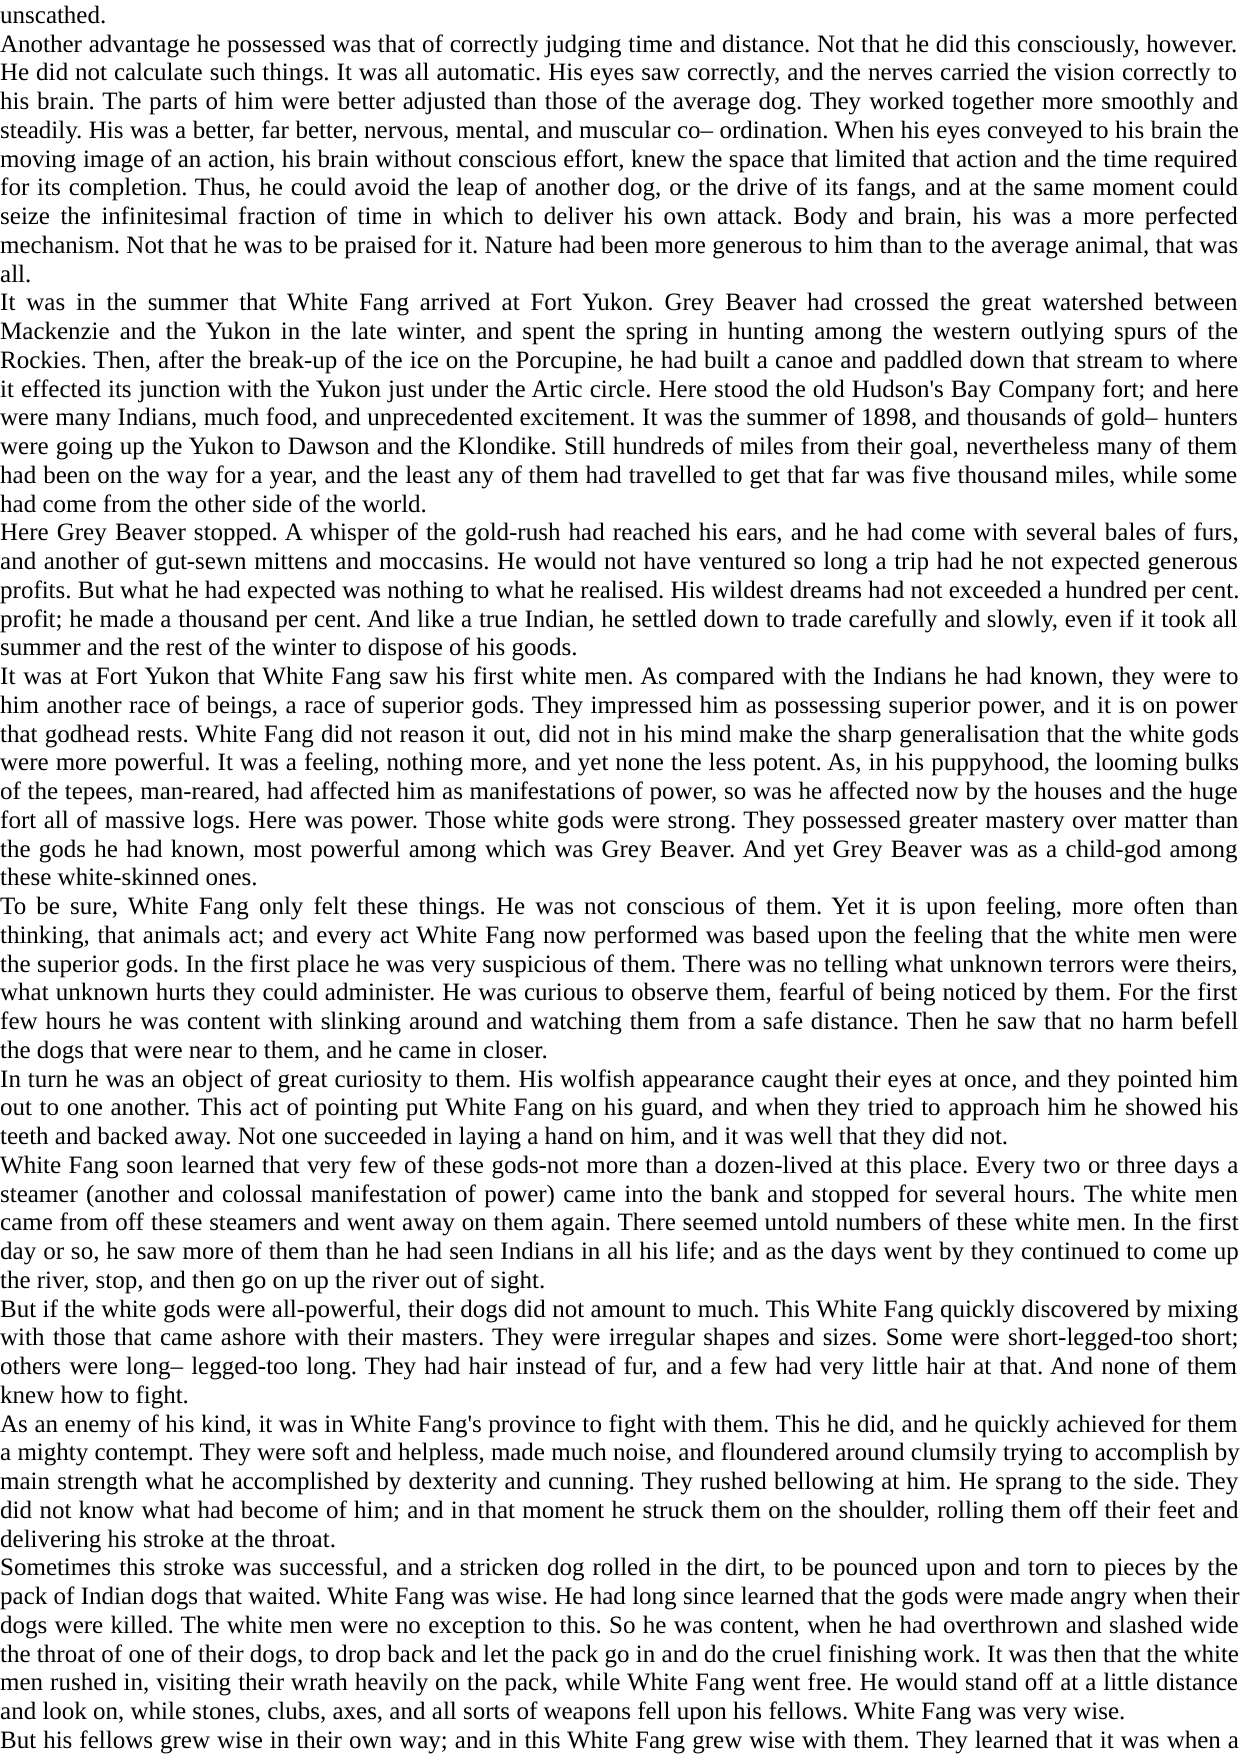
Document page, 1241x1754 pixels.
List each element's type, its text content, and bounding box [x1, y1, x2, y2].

text But if the white gods were all-powerful, their dogs did not amount to much. This White Fang quickly discovered by mixing with those that came ashore with their masters. They were irregular shapes and sizes. Some were short-legged-too short; others were long– legged-too long. They had hair instead of fur, and a few had very little hair at that. And none of them knew how to fight. [0, 1294, 1240, 1409]
text unscathed. [0, 0, 1240, 29]
text Another advantage he possessed was that of correctly judging time and distance. Not that he did this consciously, however. He did not calculate such things. It was all automatic. His eyes saw correctly, and the nerves carried the vision correctly to his brain. The parts of him were better adjusted than those of the average dog. They worked together more smoothly and steadily. His was a better, far better, nervous, mental, and muscular co– ordination. When his eyes conveyed to his brain the moving image of an action, his brain without conscious effort, knew the space that limited that action and the time required for its completion. Thus, he could avoid the leap of another dog, or the drive of its fangs, and at the same moment could seize the infinitesimal fraction of time in which to deliver his own attack. Body and brain, his was a more perfected mechanism. Not that he was to be praised for it. Nature had been more generous to him than to the average animal, that was all. [0, 29, 1240, 287]
text White Fang soon learned that very few of these gods-not more than a dozen-lived at this place. Every two or three days a steamer (another and colossal manifestation of power) came into the bank and stopped for several hours. The white men came from off these steamers and went away on them again. There seemed untold numbers of these white men. In the first day or so, he saw more of them than he had seen Indians in all his life; and as the days went by they continued to come up the river, stop, and then go on up the river out of sight. [0, 1150, 1240, 1294]
text It was at Fort Yukon that White Fang saw his first white men. As compared with the Indians he had known, they were to him another race of beings, a race of superior gods. They impressed him as possessing superior power, and it is on power that godhead rests. White Fang did not reason it out, did not in his mind make the sharp generalisation that the white gods were more powerful. It was a feeling, nothing more, and yet none the less potent. As, in his puppyhood, the looming bulks of the tepees, man-reared, had affected him as manifestations of power, so was he affected now by the houses and the huge fort all of massive logs. Here was power. Those white gods were strong. They possessed greater mastery over matter than the gods he had known, most powerful among which was Grey Beaver. And yet Grey Beaver was as a child-god among these white-skinned ones. [0, 661, 1240, 891]
text It was in the summer that White Fang arrived at Fort Yukon. Grey Beaver had crossed the great watershed between Mackenzie and the Yukon in the late winter, and spent the spring in hunting among the western outlying spurs of the Rockies. Then, after the break-up of the ice on the Porcupine, he had built a canoe and paddled down that stream to where it effected its junction with the Yukon just under the Artic circle. Here stood the old Hudson's Bay Company fort; and here were many Indians, much food, and unprecedented excitement. It was the summer of 1898, and thousands of gold– hunters were going up the Yukon to Dawson and the Klondike. Still hundreds of miles from their goal, nevertheless many of them had been on the way for a year, and the least any of them had travelled to get that far was five thousand miles, while some had come from the other side of the world. [0, 287, 1240, 517]
text In turn he was an object of great curiosity to them. His wolfish appearance caught their eyes at once, and they pointed him out to one another. This act of pointing put White Fang on his guard, and when they tried to approach him he showed his teeth and backed away. Not one succeeded in laying a hand on him, and it was well that they did not. [0, 1064, 1240, 1150]
text As an enemy of his kind, it was in White Fang's province to fight with them. This he did, and he quickly achieved for them a mighty contempt. They were soft and helpless, made much noise, and floundered around clumsily trying to accomplish by main strength what he accomplished by dexterity and cunning. They rushed bellowing at him. He sprang to the side. They did not know what had become of him; and in that moment he struck them on the shoulder, rolling them off their feet and delivering his stroke at the throat. [0, 1409, 1240, 1552]
text To be sure, White Fang only felt these things. He was not conscious of them. Yet it is upon feeling, more often than thinking, that animals act; and every act White Fang now performed was based upon the feeling that the white men were the superior gods. In the first place he was very suspicious of them. There was no telling what unknown terrors were theirs, what unknown hurts they could administer. He was curious to observe them, fearful of being noticed by them. For the first few hours he was content with slinking around and watching them from a safe distance. Then he saw that no harm befell the dogs that were near to them, and he came in closer. [0, 891, 1240, 1064]
text Here Grey Beaver stopped. A whisper of the gold-rush had reached his ears, and he had come with several bales of furs, and another of gut-sewn mittens and moccasins. He would not have ventured so long a trip had he not expected generous profits. But what he had expected was nothing to what he realised. His wildest dreams had not exceeded a hundred per cent. profit; he made a thousand per cent. And like a true Indian, he settled down to trade carefully and slowly, even if it took all summer and the rest of the winter to dispose of his goods. [0, 517, 1240, 661]
text Sometimes this stroke was successful, and a stricken dog rolled in the dirt, to be pounced upon and torn to pieces by the pack of Indian dogs that waited. White Fang was wise. He had long since learned that the gods were made angry when their dogs were killed. The white men were no exception to this. So he was content, when he had overthrown and slashed wide the throat of one of their dogs, to drop back and let the pack go in and do the cruel finishing work. It was then that the white men rushed in, visiting their wrath heavily on the pack, while White Fang went free. He would stand off at a little distance and look on, while stones, clubs, axes, and all sorts of weapons fell upon his fellows. White Fang was very wise. [0, 1552, 1240, 1725]
text But his fellows grew wise in their own way; and in this White Fang grew wise with them. They learned that it was when a [0, 1725, 1240, 1754]
